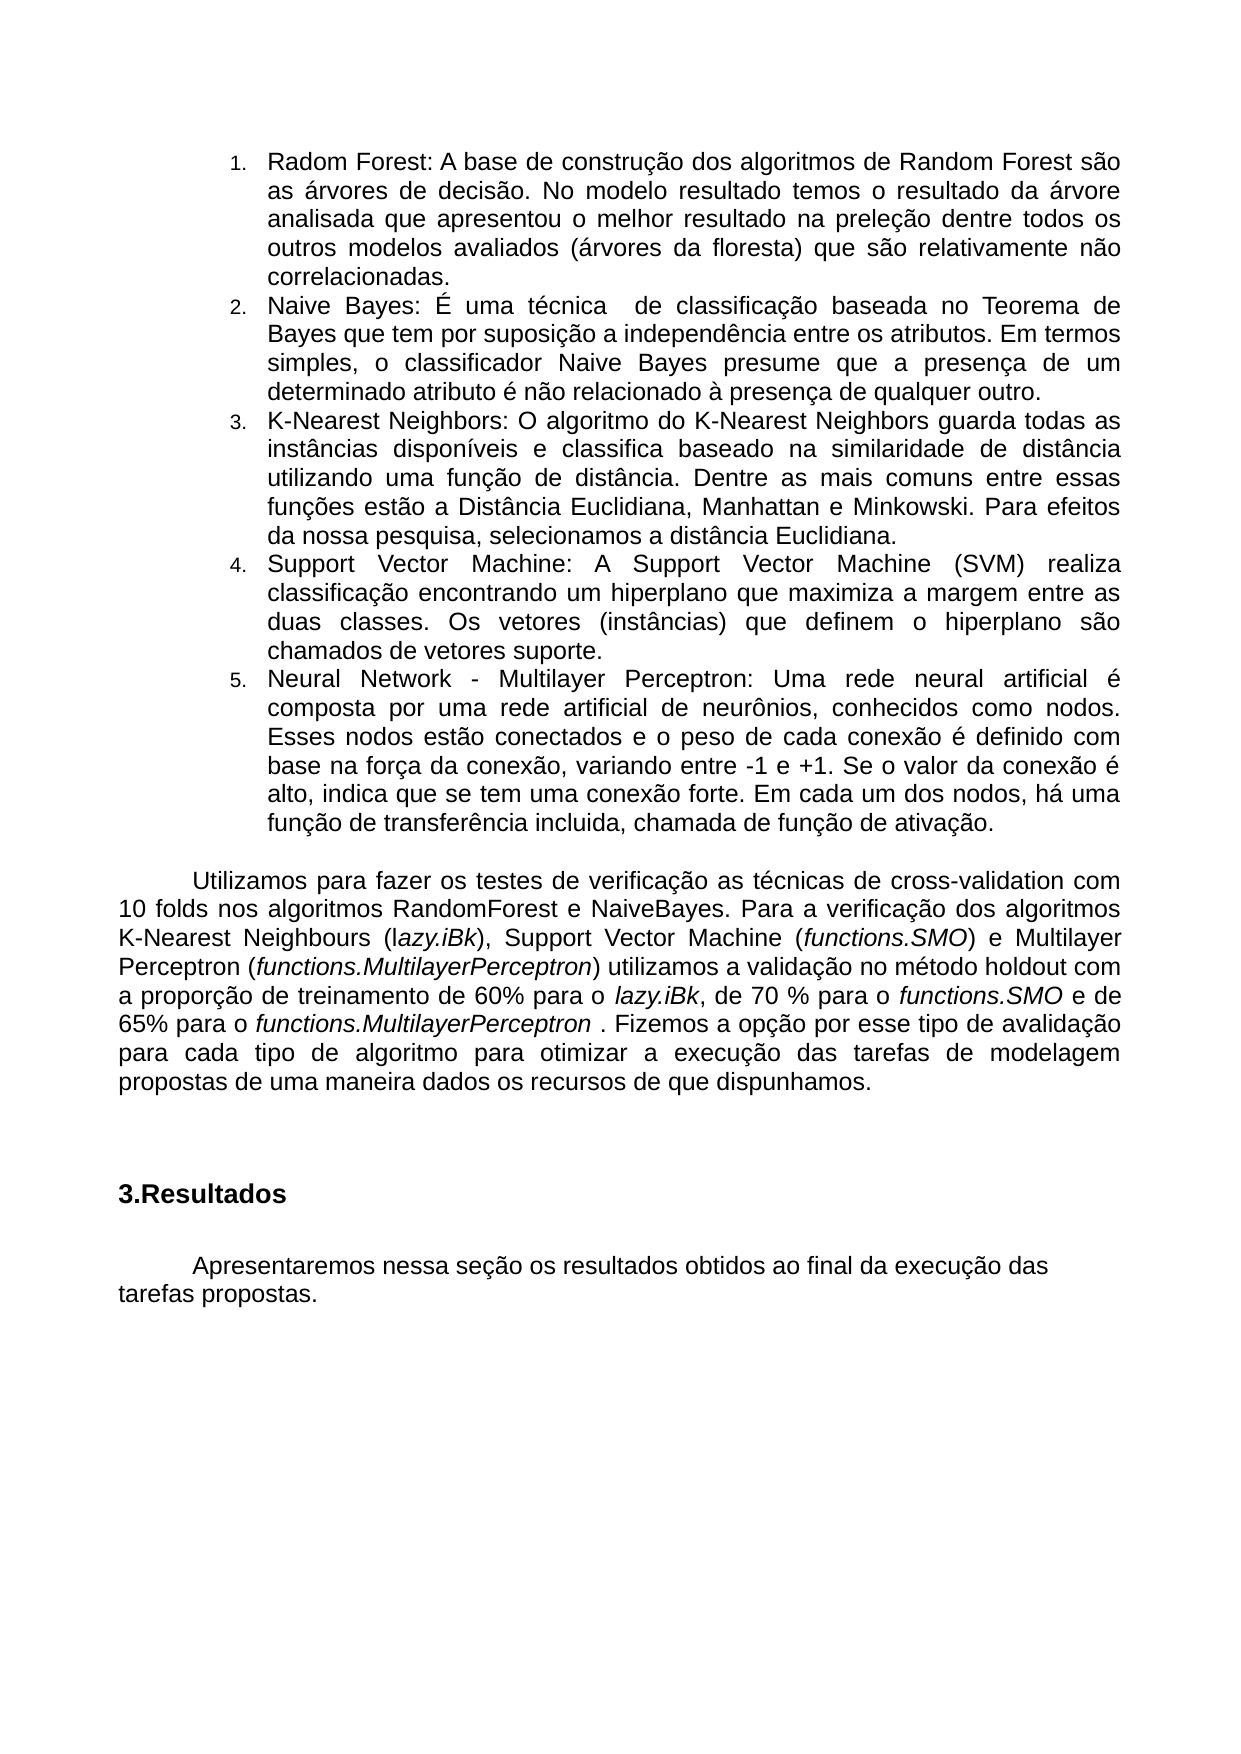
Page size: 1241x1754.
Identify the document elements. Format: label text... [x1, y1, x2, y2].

list Radom Forest: A base de construção dos algoritmos de Random Forest são as árvores de decisão. No modelo resultado temos o resultado da árvore analisada que apresentou o melhor resultado na preleção dentre todos os outros modelos avaliados (árvores da floresta) que são relativamente não correlacionadas. [229, 147, 1122, 291]
list Naive Bayes: É uma técnica de classificação baseada no Teorema de Bayes que tem por suposição a independência entre os atributos. Em termos simples, o classificador Naive Bayes presume que a presença de um determinado atributo é não relacionado à presença de qualquer outro. [229, 291, 1122, 406]
text Utilizamos para fazer os testes de verificação as técnicas de cross-validation com 10 folds nos algoritmos RandomForest e NaiveBayes. Para a verificação dos algoritmos K-Nearest Neighbours (lazy.iBk), Support Vector Machine (functions.SMO) e Multilayer Perceptron (functions.MultilayerPerceptron) utilizamos a validação no método holdout com a proporção de treinamento de 60% para o lazy.iBk, de 70 % para o functions.SMO e de 65% para o functions.MultilayerPerceptron . Fizemos a opção por esse tipo de avalidação para cada tipo de algoritmo para otimizar a execução das tarefas de modelagem propostas de uma maneira dados os recursos de que dispunhamos. [118, 866, 1122, 1096]
list K-Nearest Neighbors: O algoritmo do K-Nearest Neighbors guarda todas as instâncias disponíveis e classifica baseado na similaridade de distância utilizando uma função de distância. Dentre as mais comuns entre essas funções estão a Distância Euclidiana, Manhattan e Minkowski. Para efeitos da nossa pesquisa, selecionamos a distância Euclidiana. [229, 406, 1122, 549]
list Neural Network - Multilayer Perceptron: Uma rede neural artificial é composta por uma rede artificial de neurônios, conhecidos como nodos. Esses nodos estão conectados e o peso de cada conexão é definido com base na força da conexão, variando entre -1 e +1. Se o valor da conexão é alto, indica que se tem uma conexão forte. Em cada um dos nodos, há uma função de transferência incluida, chamada de função de ativação. [229, 664, 1122, 837]
list Support Vector Machine: A Support Vector Machine (SVM) realiza classificação encontrando um hiperplano que maximiza a margem entre as duas classes. Os vetores (instâncias) que definem o hiperplano são chamados de vetores suporte. [229, 549, 1122, 664]
text Apresentaremos nessa seção os resultados obtidos ao final da execução das tarefas propostas. [118, 1251, 1122, 1308]
subtitle 3.Resultados [118, 1178, 1122, 1209]
